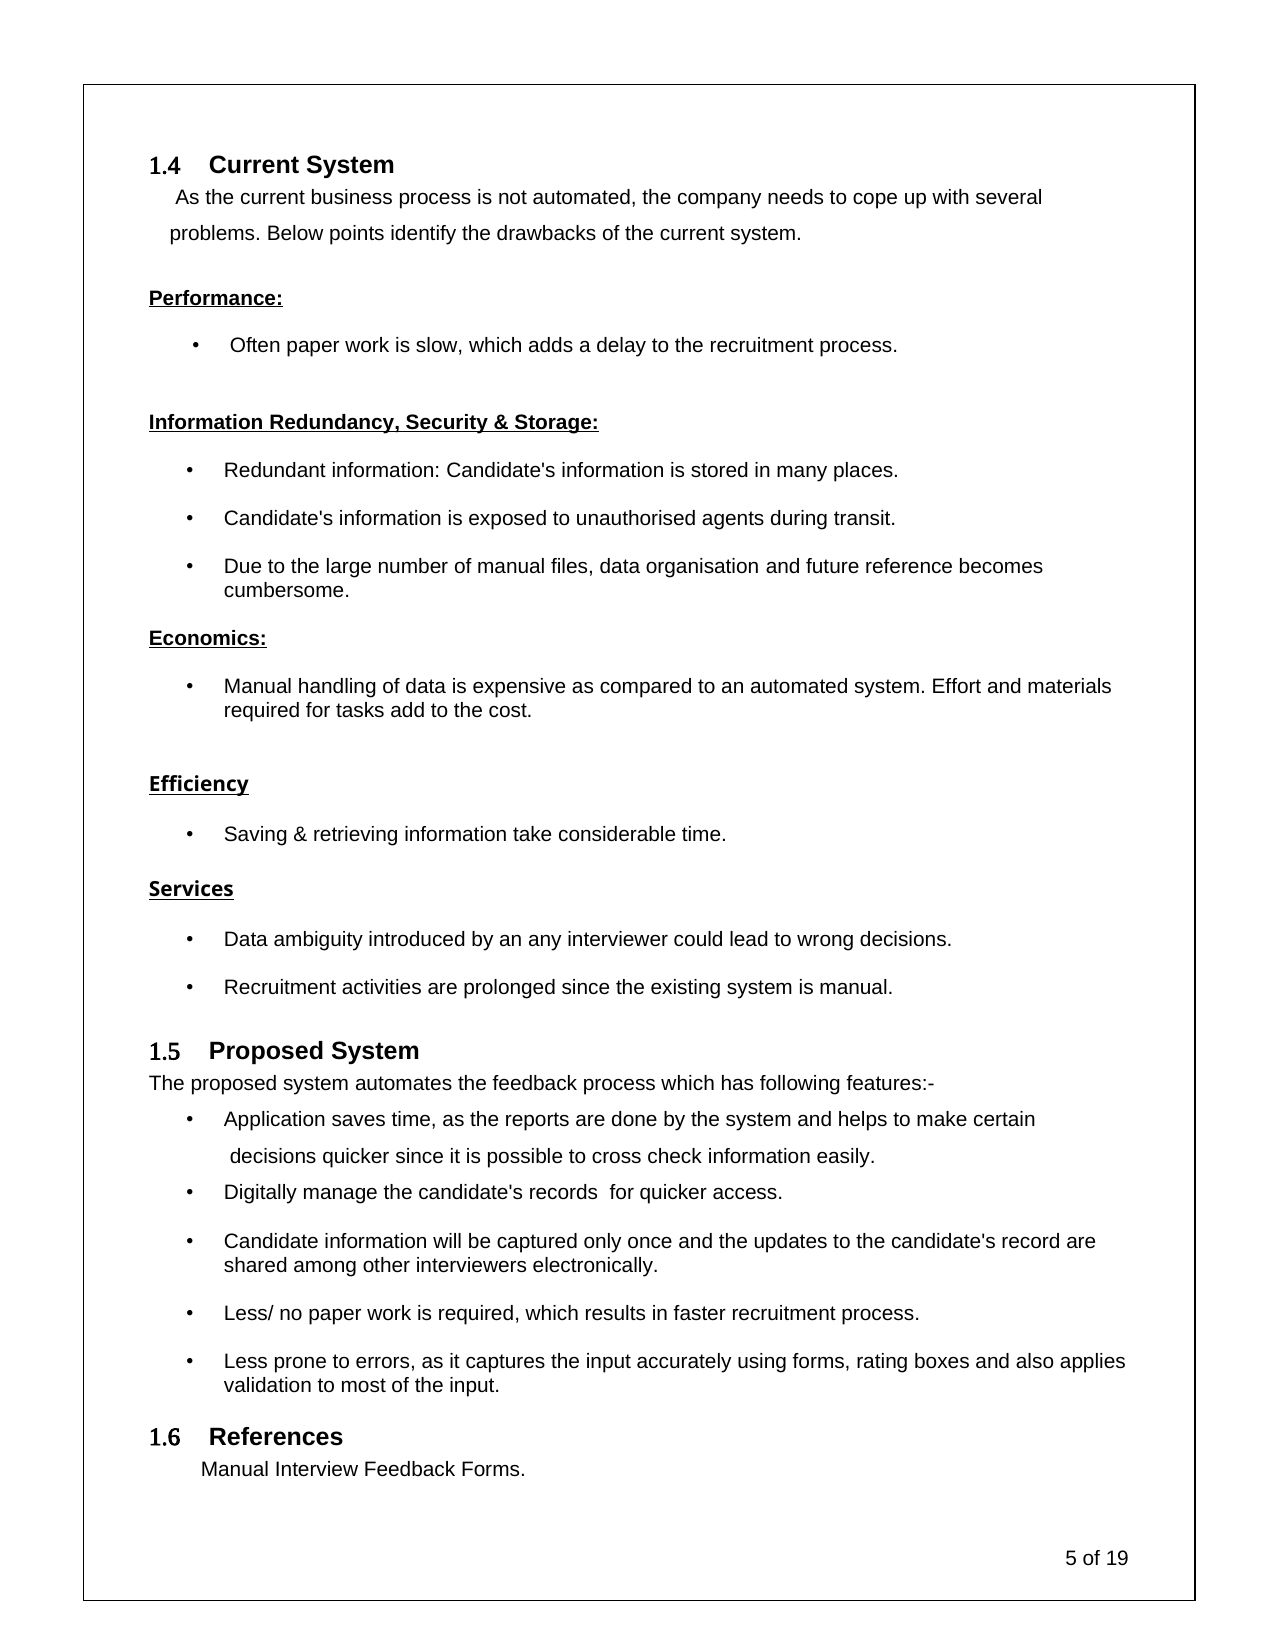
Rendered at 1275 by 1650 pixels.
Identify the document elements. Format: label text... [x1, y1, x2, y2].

text Efficiency [149, 769, 1130, 798]
subtitle References [149, 1422, 1130, 1450]
list Saving & retrieving information take considerable time. [186, 822, 1130, 846]
list Due to the large number of manual files, data organisation and future reference becomes cumbersome. [186, 554, 1130, 602]
text Information Redundancy, Security & Storage: [149, 410, 1130, 434]
text Services [149, 874, 1130, 903]
list Candidate information will be captured only once and the updates to the candidate's record are shared among other interviewers electronically. [186, 1228, 1130, 1277]
list Less prone to errors, as it captures the input accurately using forms, rating boxes and also applies validation to most of the input. [186, 1348, 1130, 1397]
text Manual Interview Feedback Forms. [149, 1457, 1130, 1481]
list Redundant information: Candidate's information is stored in many places. [186, 458, 1130, 482]
list Candidate's information is exposed to unauthorised agents during transit. [186, 506, 1130, 530]
text Economics: [149, 626, 1130, 650]
list Less/ no paper work is required, which results in faster recruitment process. [186, 1301, 1130, 1324]
text The proposed system automates the feedback process which has following features:- [149, 1071, 1130, 1095]
list Manual handling of data is expensive as compared to an automated system. Effort and materials required for tasks add to the cost. [186, 674, 1130, 722]
list Digitally manage the candidate's records for quicker access. [186, 1180, 1130, 1204]
list Application saves time, as the reports are done by the system and helps to make certain [186, 1107, 1130, 1131]
list Recruitment activities are prolonged since the existing system is manual. [186, 975, 1130, 999]
subtitle Proposed System [149, 1036, 1130, 1065]
list Often paper work is slow, which adds a delay to the recruitment process. [192, 333, 1130, 357]
list Data ambiguity introduced by an any interviewer could lead to wrong decisions. [186, 927, 1130, 951]
subtitle Current System [149, 150, 1130, 179]
text Performance: [149, 285, 1130, 309]
text As the current business process is not automated, the company needs to cope up with several problems. Below points identify the drawbacks of the current system. [169, 185, 1109, 245]
list decisions quicker since it is possible to cross check information easily. [186, 1143, 1130, 1167]
